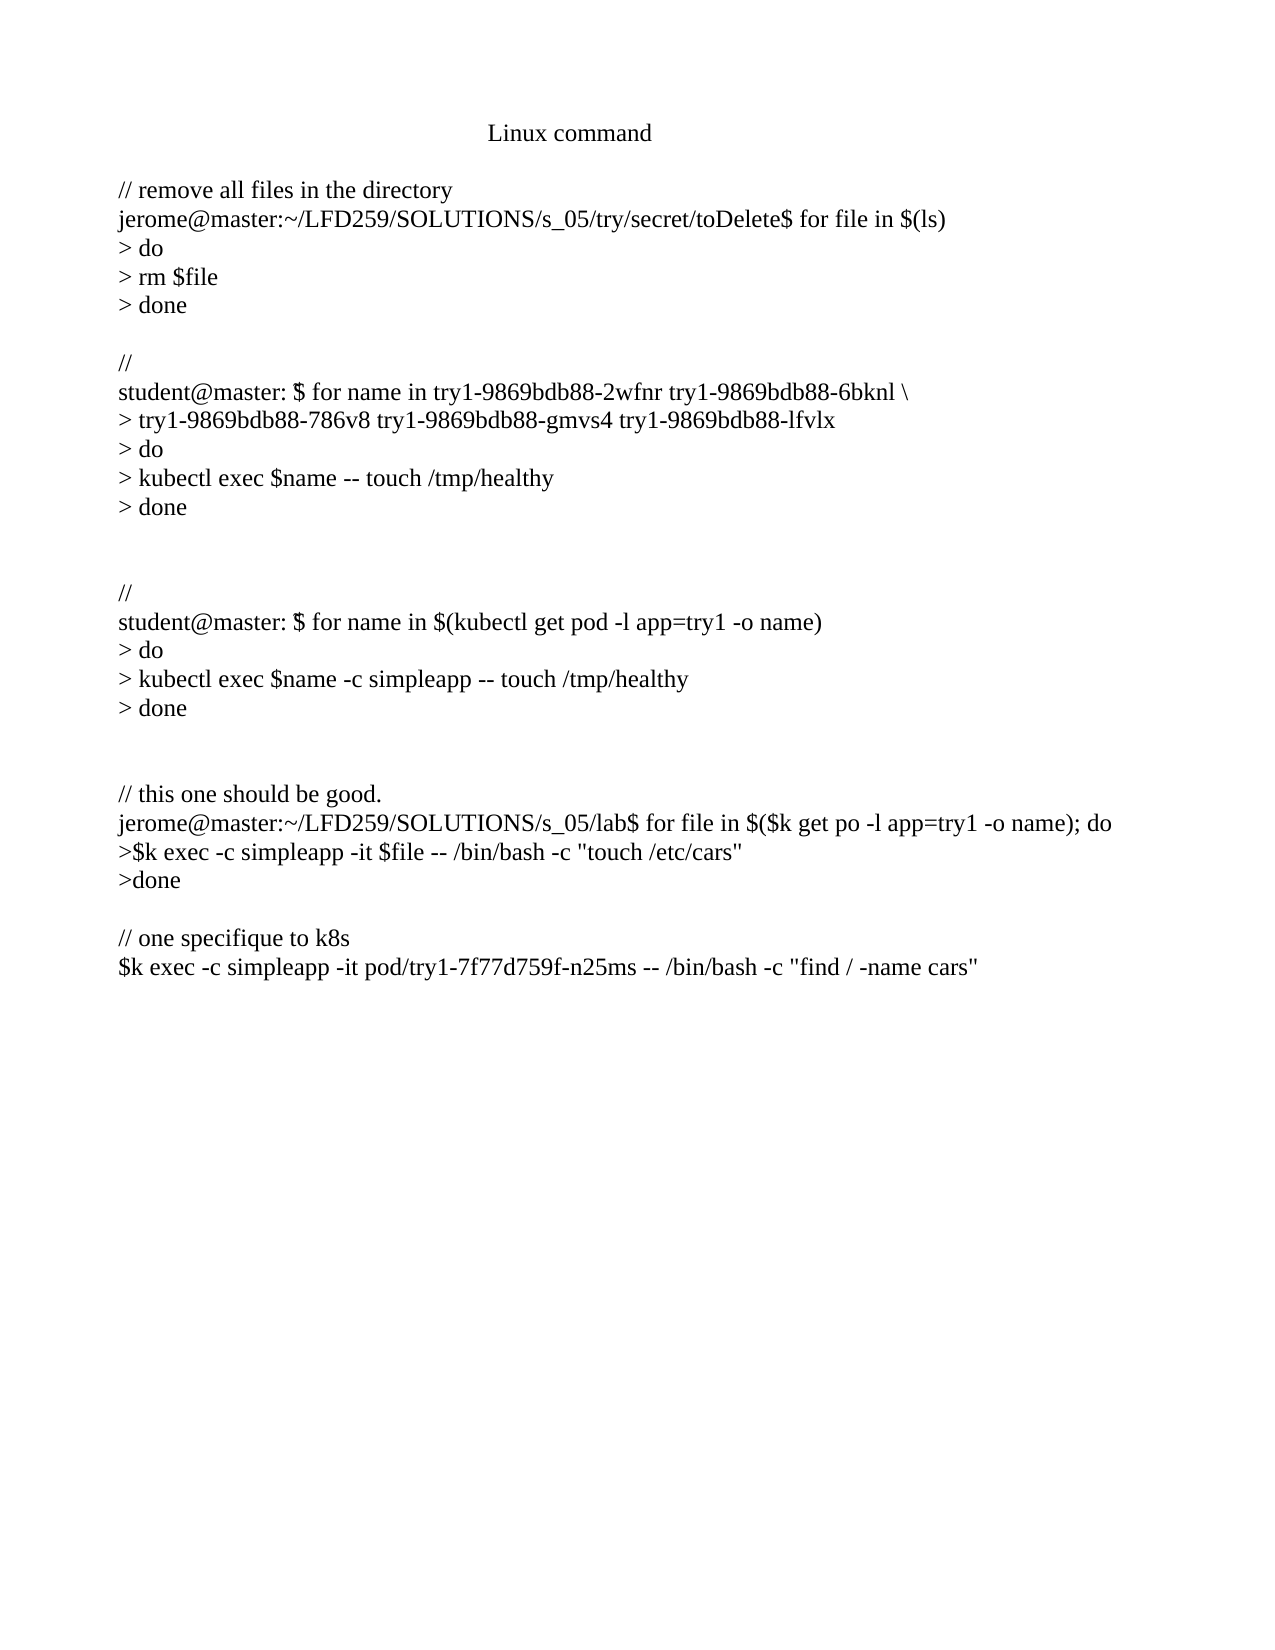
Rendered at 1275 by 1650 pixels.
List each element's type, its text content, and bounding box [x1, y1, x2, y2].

text // [118, 578, 1157, 607]
text > do [118, 434, 1157, 463]
text student@master: ̃$ for name in try1-9869bdb88-2wfnr try1-9869bdb88-6bknl \ [118, 377, 1157, 406]
text $k exec -c simpleapp -it pod/try1-7f77d759f-n25ms -- /bin/bash -c "find / -name cars" [118, 952, 1157, 981]
text > done [118, 291, 1157, 319]
text jerome@master:~/LFD259/SOLUTIONS/s_05/try/secret/toDelete$ for file in $(ls) [118, 204, 1157, 233]
text > done [118, 492, 1157, 521]
text > do [118, 636, 1157, 664]
text // [118, 348, 1157, 377]
text // this one should be good. [118, 779, 1157, 808]
text > kubectl exec $name -- touch /tmp/healthy [118, 463, 1157, 492]
text // remove all files in the directory [118, 176, 1157, 204]
text > rm $file [118, 262, 1157, 291]
text Linux command [118, 118, 1157, 147]
text >done [118, 866, 1157, 894]
text >$k exec -c simpleapp -it $file -- /bin/bash -c "touch /etc/cars" [118, 837, 1157, 866]
text > try1-9869bdb88-786v8 try1-9869bdb88-gmvs4 try1-9869bdb88-lfvlx [118, 406, 1157, 434]
text > done [118, 693, 1157, 722]
text jerome@master:~/LFD259/SOLUTIONS/s_05/lab$ for file in $($k get po -l app=try1 -o name); do [118, 808, 1157, 837]
text > do [118, 233, 1157, 262]
text student@master: ̃$ for name in $(kubectl get pod -l app=try1 -o name) [118, 607, 1157, 636]
text > kubectl exec $name -c simpleapp -- touch /tmp/healthy [118, 664, 1157, 693]
text // one specifique to k8s [118, 923, 1157, 952]
